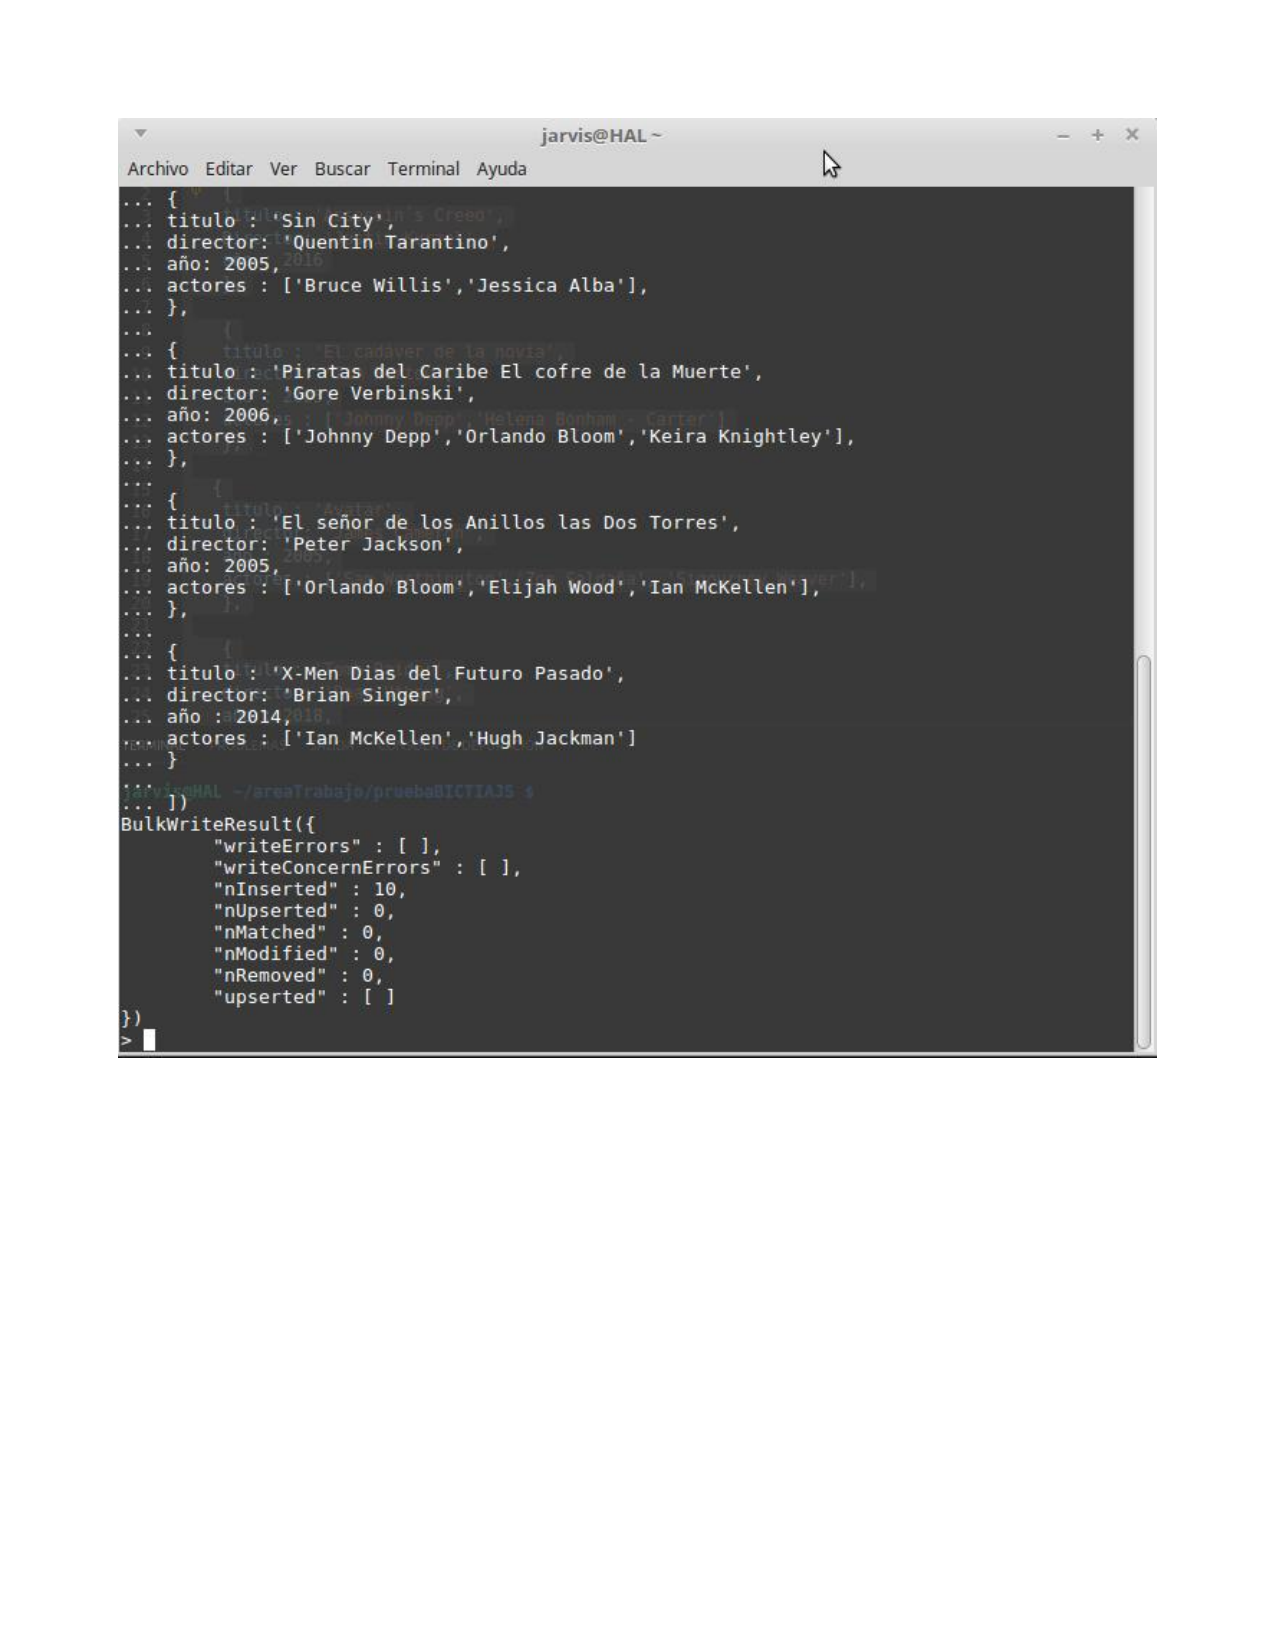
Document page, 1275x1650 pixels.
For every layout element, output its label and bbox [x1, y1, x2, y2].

picture [118, 118, 1157, 1058]
